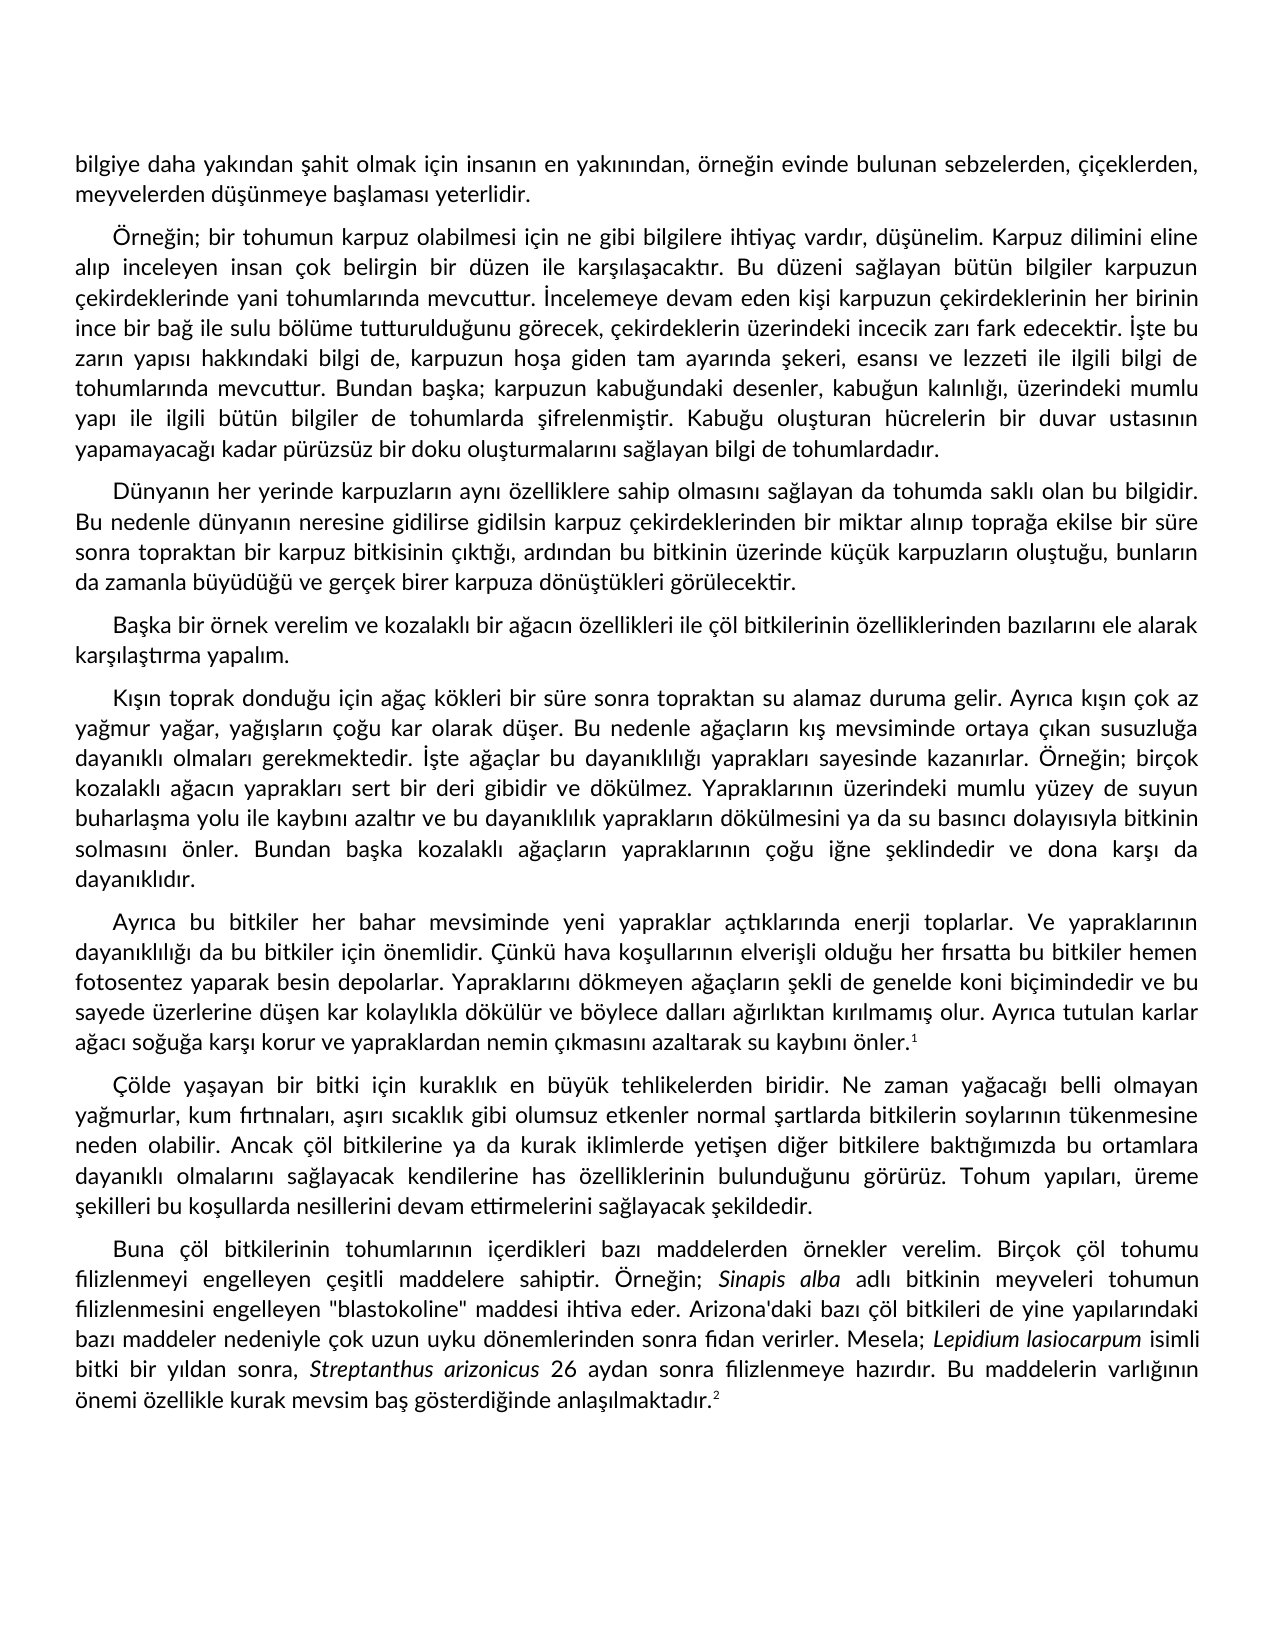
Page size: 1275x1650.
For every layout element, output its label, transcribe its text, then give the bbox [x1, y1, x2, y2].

text Ayrıca bu bitkiler her bahar mevsiminde yeni yapraklar açtıklarında enerji toplarlar. Ve yapraklarının dayanıklılığı da bu bitkiler için önemlidir. Çünkü hava koşullarının elverişli olduğu her fırsatta bu bitkiler hemen fotosentez yaparak besin depolarlar. Yapraklarını dökmeyen ağaçların şekli de genelde koni biçimindedir ve bu sayede üzerlerine düşen kar kolaylıkla dökülür ve böylece dalları ağırlıktan kırılmamış olur. Ayrıca tutulan karlar ağacı soğuğa karşı korur ve yapraklardan nemin çıkmasını azaltarak su kaybını önler.1 [75, 907, 1200, 1056]
text Buna çöl bitkilerinin tohumlarının içerdikleri bazı maddelerden örnekler verelim. Birçok çöl tohumu filizlenmeyi engelleyen çeşitli maddelere sahiptir. Örneğin; Sinapis alba adlı bitkinin meyveleri tohumun filizlenmesini engelleyen "blastokoline" maddesi ihtiva eder. Arizona'daki bazı çöl bitkileri de yine yapılarındaki bazı maddeler nedeniyle çok uzun uyku dönemlerinden sonra fidan verirler. Mesela; Lepidium lasiocarpum isimli bitki bir yıldan sonra, Streptanthus arizonicus 26 aydan sonra filizlenmeye hazırdır. Bu maddelerin varlığının önemi özellikle kurak mevsim baş gösterdiğinde anlaşılmaktadır.2 [75, 1234, 1200, 1413]
text Başka bir örnek verelim ve kozalaklı bir ağacın özellikleri ile çöl bitkilerinin özelliklerinden bazılarını ele alarak karşılaştırma yapalım. [75, 610, 1200, 668]
text Dünyanın her yerinde karpuzların aynı özelliklere sahip olmasını sağlayan da tohumda saklı olan bu bilgidir. Bu nedenle dünyanın neresine gidilirse gidilsin karpuz çekirdeklerinden bir miktar alınıp toprağa ekilse bir süre sonra topraktan bir karpuz bitkisinin çıktığı, ardından bu bitkinin üzerinde küçük karpuzların oluştuğu, bunların da zamanla büyüdüğü ve gerçek birer karpuza dönüştükleri görülecektir. [75, 477, 1200, 595]
text Çölde yaşayan bir bitki için kuraklık en büyük tehlikelerden biridir. Ne zaman yağacağı belli olmayan yağmurlar, kum fırtınaları, aşırı sıcaklık gibi olumsuz etkenler normal şartlarda bitkilerin soylarının tükenmesine neden olabilir. Ancak çöl bitkilerine ya da kurak iklimlerde yetişen diğer bitkilere baktığımızda bu ortamlara dayanıklı olmalarını sağlayacak kendilerine has özelliklerinin bulunduğunu görürüz. Tohum yapıları, üreme şekilleri bu koşullarda nesillerini devam ettirmelerini sağlayacak şekildedir. [75, 1071, 1200, 1219]
text Örneğin; bir tohumun karpuz olabilmesi için ne gibi bilgilere ihtiyaç vardır, düşünelim. Karpuz dilimini eline alıp inceleyen insan çok belirgin bir düzen ile karşılaşacaktır. Bu düzeni sağlayan bütün bilgiler karpuzun çekirdeklerinde yani tohumlarında mevcuttur. İncelemeye devam eden kişi karpuzun çekirdeklerinin her birinin ince bir bağ ile sulu bölüme tutturulduğunu görecek, çekirdeklerin üzerindeki incecik zarı fark edecektir. İşte bu zarın yapısı hakkındaki bilgi de, karpuzun hoşa giden tam ayarında şekeri, esansı ve lezzeti ile ilgili bilgi de tohumlarında mevcuttur. Bundan başka; karpuzun kabuğundaki desenler, kabuğun kalınlığı, üzerindeki mumlu yapı ile ilgili bütün bilgiler de tohumlarda şifrelenmiştir. Kabuğu oluşturan hücrelerin bir duvar ustasının yapamayacağı kadar pürüzsüz bir doku oluşturmalarını sağlayan bilgi de tohumlardadır. [75, 223, 1200, 462]
text bilgiye daha yakından şahit olmak için insanın en yakınından, örneğin evinde bulunan sebzelerden, çiçeklerden, meyvelerden düşünmeye başlaması yeterlidir. [75, 150, 1200, 208]
text Kışın toprak donduğu için ağaç kökleri bir süre sonra topraktan su alamaz duruma gelir. Ayrıca kışın çok az yağmur yağar, yağışların çoğu kar olarak düşer. Bu nedenle ağaçların kış mevsiminde ortaya çıkan susuzluğa dayanıklı olmaları gerekmektedir. İşte ağaçlar bu dayanıklılığı yaprakları sayesinde kazanırlar. Örneğin; birçok kozalaklı ağacın yaprakları sert bir deri gibidir ve dökülmez. Yapraklarının üzerindeki mumlu yüzey de suyun buharlaşma yolu ile kaybını azaltır ve bu dayanıklılık yaprakların dökülmesini ya da su basıncı dolayısıyla bitkinin solmasını önler. Bundan başka kozalaklı ağaçların yapraklarının çoğu iğne şeklindedir ve dona karşı da dayanıklıdır. [75, 683, 1200, 892]
